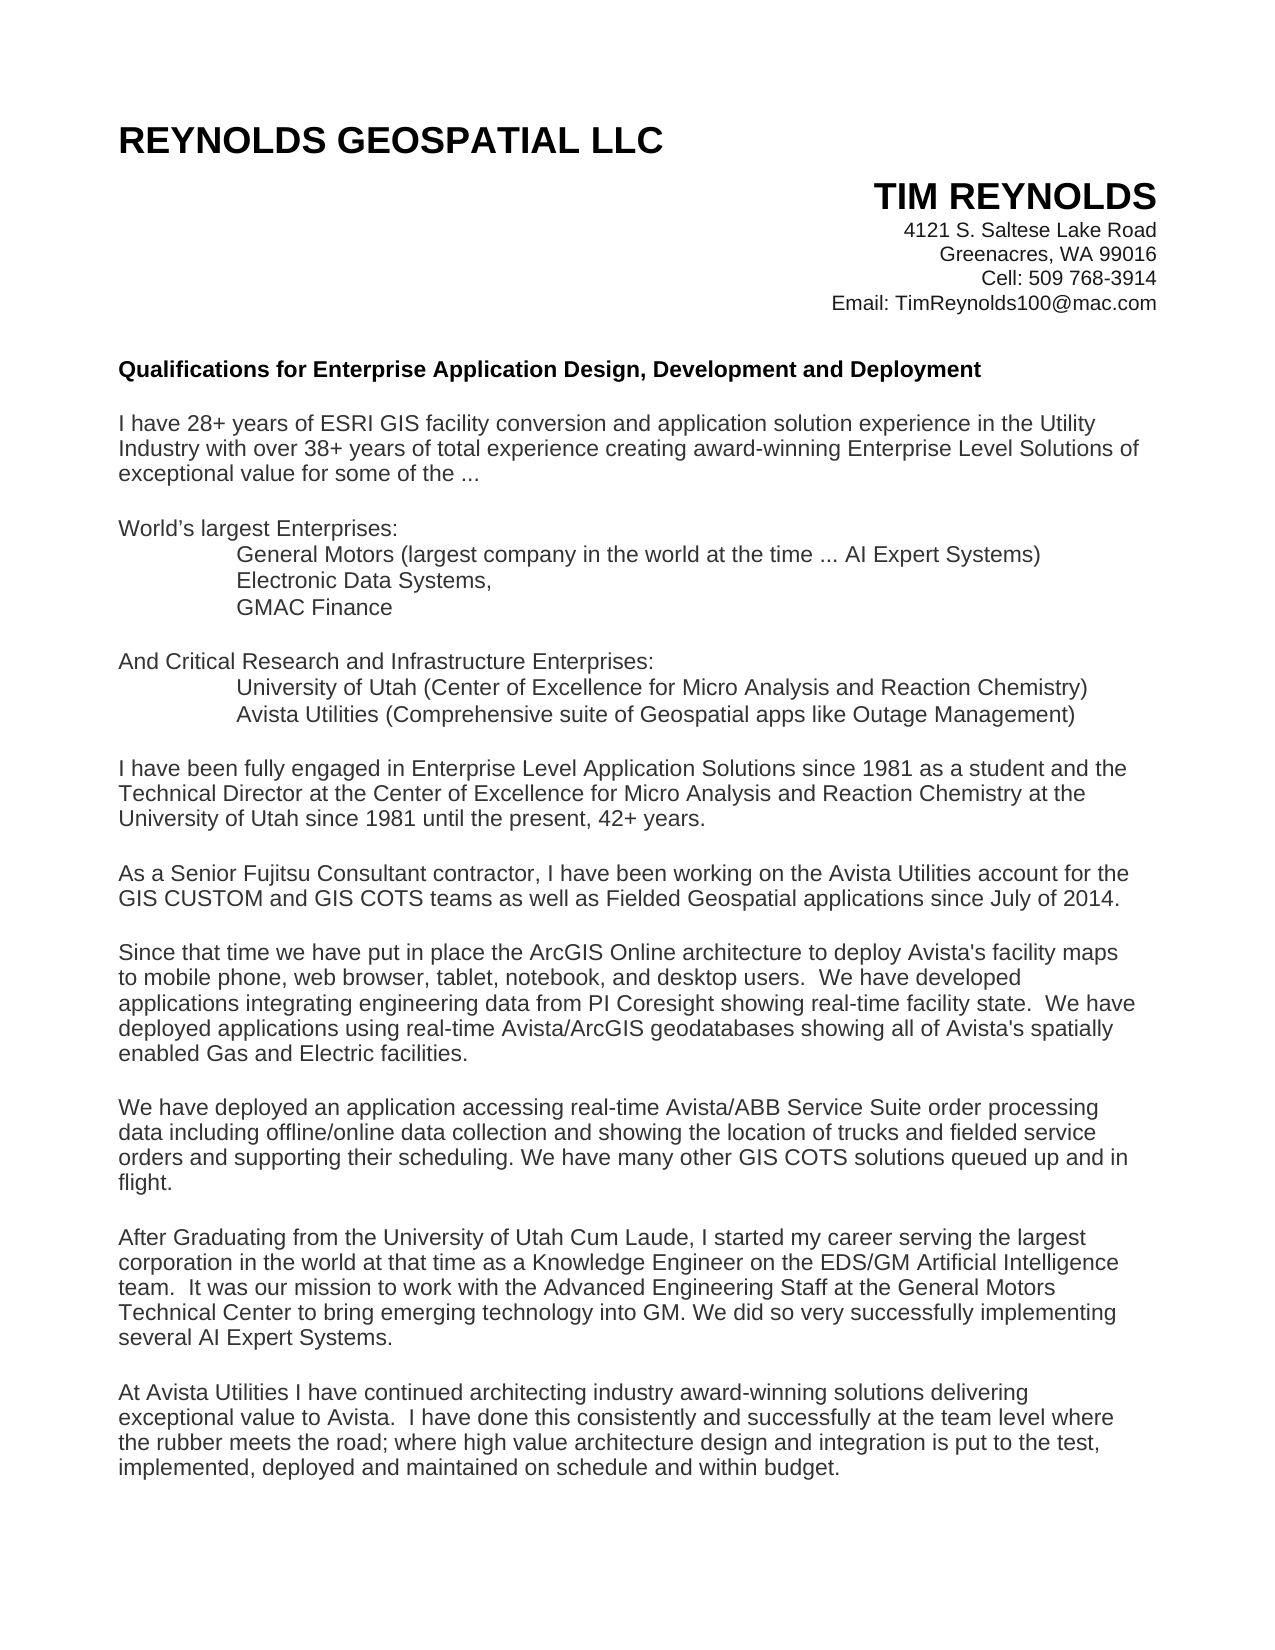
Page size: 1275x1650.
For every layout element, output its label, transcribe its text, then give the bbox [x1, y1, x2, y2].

text General Motors (largest company in the world at the time ... AI Expert Systems) [118, 541, 1142, 567]
text Qualifications for Enterprise Application Design, Development and Deployment [118, 356, 1157, 382]
text Avista Utilities (Comprehensive suite of Geospatial apps like Outage Management) [118, 701, 1142, 727]
text Since that time we have put in place the ArcGIS Online architecture to deploy Avista's facility maps to mobile phone, web browser, tablet, notebook, and desktop users. We have developed applications integrating engineering data from PI Coresight showing real-time facility state. We have deployed applications using real-time Avista/ArcGIS geodatabases showing all of Avista's spatially enabled Gas and Electric facilities. [118, 939, 1142, 1066]
text I have been fully engaged in Enterprise Level Application Solutions since 1981 as a student and the Technical Director at the Center of Excellence for Micro Analysis and Reaction Chemistry at the University of Utah since 1981 until the present, 42+ years. [118, 755, 1142, 832]
text 4121 S. Saltese Lake Road [118, 218, 1157, 242]
text I have 28+ years of ESRI GIS facility conversion and application solution experience in the Utility Industry with over 38+ years of total experience creating award-winning Enterprise Level Solutions of exceptional value for some of the ... [118, 410, 1142, 487]
text We have deployed an application accessing real-time Avista/ABB Service Suite order processing data including offline/online data collection and showing the location of trucks and fielded service orders and supporting their scheduling. We have many other GIS COTS solutions queued up and in flight. [118, 1094, 1142, 1196]
text Cell: 509 768-3914 [118, 266, 1157, 290]
text Greenacres, WA 99016 [118, 242, 1157, 266]
text TIM REYNOLDS [118, 174, 1157, 217]
text REYNOLDS GEOSPATIAL LLC [118, 118, 1157, 161]
text GMAC Finance [118, 594, 1142, 620]
text At Avista Utilities I have continued architecting industry award-winning solutions delivering exceptional value to Avista. I have done this consistently and successfully at the team level where the rubber meets the road; where high value architecture design and integration is put to the test, implemented, deployed and maintained on schedule and within budget. [118, 1378, 1142, 1480]
text University of Utah (Center of Excellence for Micro Analysis and Reaction Chemistry) [118, 674, 1142, 701]
text And Critical Research and Infrastructure Enterprises: [118, 648, 1142, 674]
text Email: TimReynolds100@mac.com [118, 290, 1157, 314]
text As a Senior Fujitsu Consultant contractor, I have been working on the Avista Utilities account for the GIS CUSTOM and GIS COTS teams as well as Fielded Geospatial applications since July of 2014. [118, 860, 1142, 911]
text Electronic Data Systems, [118, 567, 1142, 594]
text World’s largest Enterprises: [118, 514, 1142, 541]
text After Graduating from the University of Utah Cum Laude, I started my career serving the largest corporation in the world at that time as a Knowledge Engineer on the EDS/GM Artificial Intelligence team. It was our mission to work with the Advanced Engineering Staff at the General Motors Technical Center to bring emerging technology into GM. We did so very successfully implementing several AI Expert Systems. [118, 1224, 1142, 1351]
